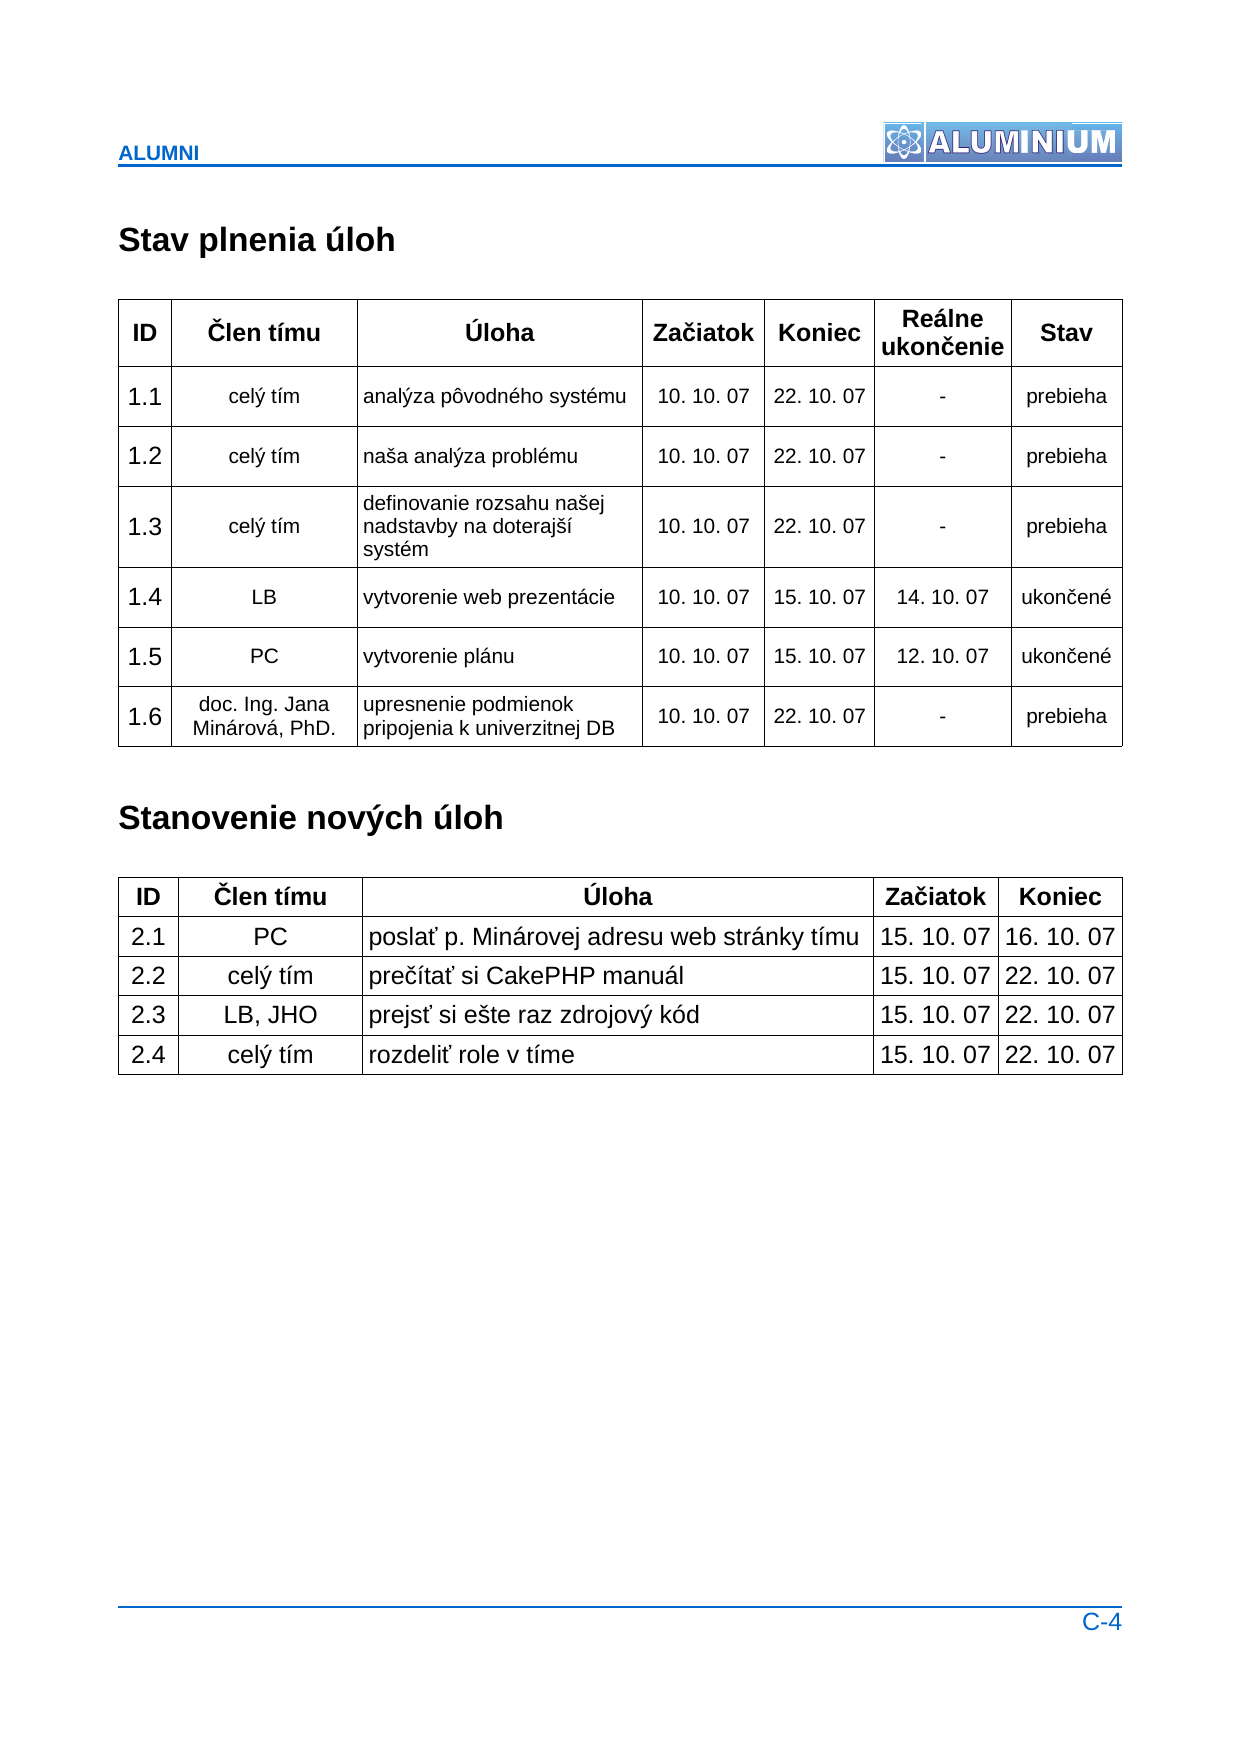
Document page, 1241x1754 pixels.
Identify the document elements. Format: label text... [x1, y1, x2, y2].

table_header Koniec [999, 878, 1122, 916]
table_cell - [875, 427, 1011, 486]
table_cell vytvorenie web prezentácie [358, 568, 642, 627]
table_cell 2.2 [119, 957, 178, 995]
table_cell 15. 10. 07 [874, 957, 998, 995]
table_cell LB, JHO [179, 996, 362, 1035]
table_cell - [875, 367, 1011, 426]
table_cell 22. 10. 07 [765, 687, 874, 746]
table_cell 22. 10. 07 [999, 957, 1122, 995]
table_cell 1.5 [119, 628, 171, 686]
table_cell 1.1 [119, 367, 171, 426]
table_header Začiatok [874, 878, 998, 916]
table_cell 2.1 [119, 917, 178, 956]
table_cell poslať p. Minárovej adresu web stránky tímu [363, 917, 873, 956]
table_cell LB [172, 568, 357, 627]
table_cell 22. 10. 07 [765, 367, 874, 426]
table_cell 10. 10. 07 [643, 367, 764, 426]
table_cell 12. 10. 07 [875, 628, 1011, 686]
table_header Úloha [363, 878, 873, 916]
table_cell celý tím [179, 957, 362, 995]
table_header Úloha [358, 300, 642, 366]
table_cell 10. 10. 07 [643, 427, 764, 486]
table_cell 15. 10. 07 [765, 628, 874, 686]
table_cell 10. 10. 07 [643, 687, 764, 746]
table_cell 22. 10. 07 [999, 1036, 1122, 1074]
table_cell prečítať si CakePHP manuál [363, 957, 873, 995]
table_cell doc. Ing. Jana Minárová, PhD. [172, 687, 357, 746]
table_cell 1.4 [119, 568, 171, 627]
table_header Stav [1012, 300, 1122, 366]
table_header Začiatok [643, 300, 764, 366]
table_cell 2.4 [119, 1036, 178, 1074]
table_cell 14. 10. 07 [875, 568, 1011, 627]
table_header ID [119, 300, 171, 366]
table_cell celý tím [179, 1036, 362, 1074]
table_header Koniec [765, 300, 874, 366]
table_cell upresnenie podmienok pripojenia k univerzitnej DB [358, 687, 642, 746]
table_cell 22. 10. 07 [999, 996, 1122, 1035]
table_cell naša analýza problému [358, 427, 642, 486]
subtitle Stanovenie nových úloh [118, 799, 1122, 837]
table_cell 15. 10. 07 [765, 568, 874, 627]
table_cell celý tím [172, 487, 357, 567]
table_cell 1.2 [119, 427, 171, 486]
table_header ID [119, 878, 178, 916]
table_header Člen tímu [179, 878, 362, 916]
table_cell 2.3 [119, 996, 178, 1035]
table_cell celý tím [172, 367, 357, 426]
table_cell - [875, 687, 1011, 746]
table_header Reálne ukončenie [875, 300, 1011, 366]
table_cell PC [172, 628, 357, 686]
table_cell celý tím [172, 427, 357, 486]
table_cell prebieha [1012, 427, 1122, 486]
table_cell 22. 10. 07 [765, 427, 874, 486]
table_cell 10. 10. 07 [643, 568, 764, 627]
table_cell 15. 10. 07 [874, 996, 998, 1035]
table_cell 16. 10. 07 [999, 917, 1122, 956]
table_cell 10. 10. 07 [643, 628, 764, 686]
table_cell prebieha [1012, 687, 1122, 746]
table_cell PC [179, 917, 362, 956]
table_cell rozdeliť role v tíme [363, 1036, 873, 1074]
table_cell 10. 10. 07 [643, 487, 764, 567]
table_cell - [875, 487, 1011, 567]
table_cell prebieha [1012, 367, 1122, 426]
table_cell ukončené [1012, 568, 1122, 627]
table_cell 22. 10. 07 [765, 487, 874, 567]
table_cell analýza pôvodného systému [358, 367, 642, 426]
table_cell vytvorenie plánu [358, 628, 642, 686]
table_cell 15. 10. 07 [874, 917, 998, 956]
table_header Člen tímu [172, 300, 357, 366]
table_cell prejsť si ešte raz zdrojový kód [363, 996, 873, 1035]
subtitle Stav plnenia úloh [118, 221, 1122, 258]
table_cell definovanie rozsahu našej nadstavby na doterajší systém [358, 487, 642, 567]
table_cell prebieha [1012, 487, 1122, 567]
table_cell 1.3 [119, 487, 171, 567]
table_cell ukončené [1012, 628, 1122, 686]
table_cell 1.6 [119, 687, 171, 746]
table_cell 15. 10. 07 [874, 1036, 998, 1074]
